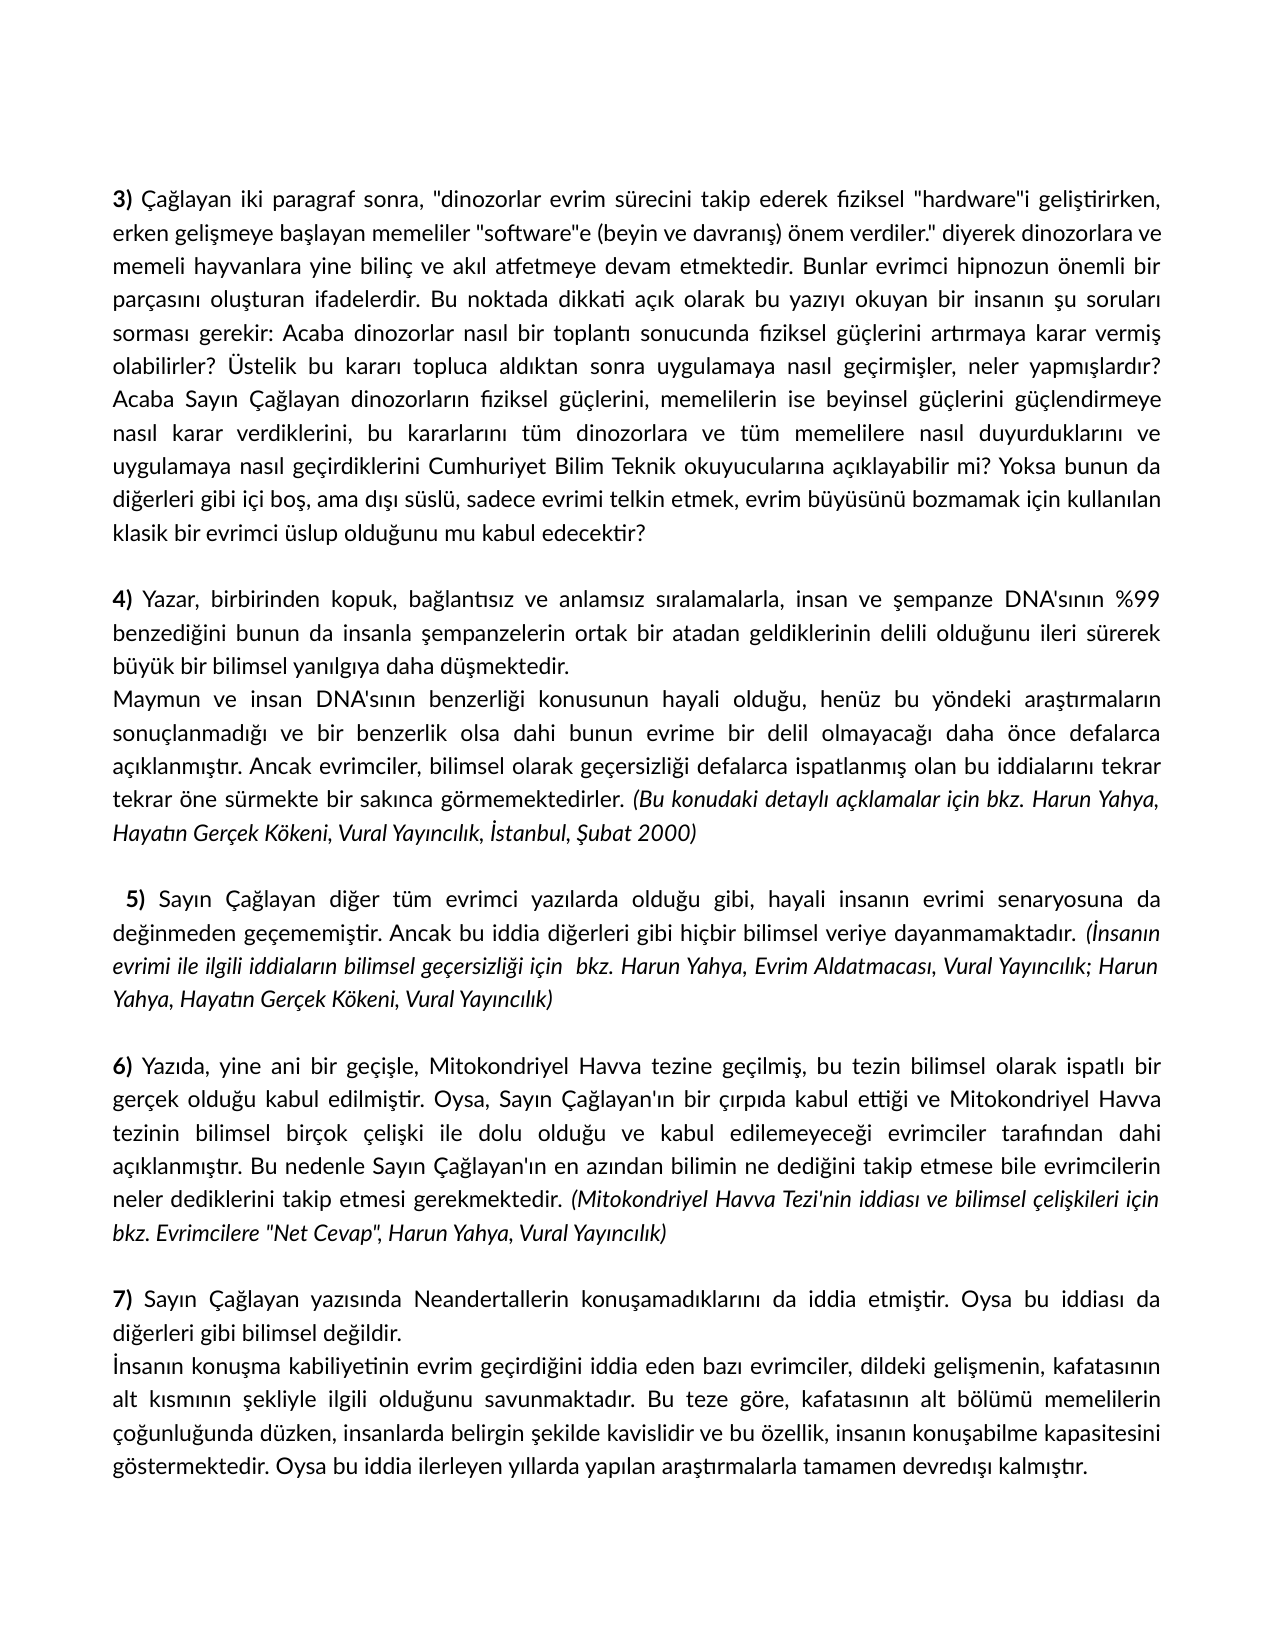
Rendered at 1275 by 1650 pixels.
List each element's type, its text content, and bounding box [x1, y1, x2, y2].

text Maymun ve insan DNA'sının benzerliği konusunun hayali olduğu, henüz bu yöndeki araştırmaların sonuçlanmadığı ve bir benzerlik olsa dahi bunun evrime bir delil olmayacağı daha önce defalarca açıklanmıştır. Ancak evrimciler, bilimsel olarak geçersizliği defalarca ispatlanmış olan bu iddialarını tekrar tekrar öne sürmekte bir sakınca görmemektedirler. (Bu konudaki detaylı açklamalar için bkz. Harun Yahya, Hayatın Gerçek Kökeni, Vural Yayıncılık, İstanbul, Şubat 2000) [112, 681, 1162, 848]
text 7) Sayın Çağlayan yazısında Neandertallerin konuşamadıklarını da iddia etmiştir. Oysa bu iddiası da diğerleri gibi bilimsel değildir. [112, 1281, 1162, 1348]
text İnsanın konuşma kabiliyetinin evrim geçirdiğini iddia eden bazı evrimciler, dildeki gelişmenin, kafatasının alt kısmının şekliyle ilgili olduğunu savunmaktadır. Bu teze göre, kafatasının alt bölümü memelilerin çoğunluğunda düzken, insanlarda belirgin şekilde kavislidir ve bu özellik, insanın konuşabilme kapasitesini göstermektedir. Oysa bu iddia ilerleyen yıllarda yapılan araştırmalarla tamamen devredışı kalmıştır. [112, 1348, 1162, 1481]
text 6) Yazıda, yine ani bir geçişle, Mitokondriyel Havva tezine geçilmiş, bu tezin bilimsel olarak ispatlı bir gerçek olduğu kabul edilmiştir. Oysa, Sayın Çağlayan'ın bir çırpıda kabul ettiği ve Mitokondriyel Havva tezinin bilimsel birçok çelişki ile dolu olduğu ve kabul edilemeyeceği evrimciler tarafından dahi açıklanmıştır. Bu nedenle Sayın Çağlayan'ın en azından bilimin ne dediğini takip etmese bile evrimcilerin neler dediklerini takip etmesi gerekmektedir. (Mitokondriyel Havva Tezi'nin iddiası ve bilimsel çelişkileri için bkz. Evrimcilere "Net Cevap", Harun Yahya, Vural Yayıncılık) [112, 1048, 1162, 1248]
text 5) Sayın Çağlayan diğer tüm evrimci yazılarda olduğu gibi, hayali insanın evrimi senaryosuna da değinmeden geçememiştir. Ancak bu iddia diğerleri gibi hiçbir bilimsel veriye dayanmamaktadır. (İnsanın evrimi ile ilgili iddiaların bilimsel geçersizliği için bkz. Harun Yahya, Evrim Aldatmacası, Vural Yayıncılık; Harun Yahya, Hayatın Gerçek Kökeni, Vural Yayıncılık) [112, 881, 1162, 1014]
text 3) Çağlayan iki paragraf sonra, "dinozorlar evrim sürecini takip ederek fiziksel "hardware"i geliştirirken, erken gelişmeye başlayan memeliler "software"e (beyin ve davranış) önem verdiler." diyerek dinozorlara ve memeli hayvanlara yine bilinç ve akıl atfetmeye devam etmektedir. Bunlar evrimci hipnozun önemli bir parçasını oluşturan ifadelerdir. Bu noktada dikkati açık olarak bu yazıyı okuyan bir insanın şu soruları sorması gerekir: Acaba dinozorlar nasıl bir toplantı sonucunda fiziksel güçlerini artırmaya karar vermiş olabilirler? Üstelik bu kararı topluca aldıktan sonra uygulamaya nasıl geçirmişler, neler yapmışlardır? Acaba Sayın Çağlayan dinozorların fiziksel güçlerini, memelilerin ise beyinsel güçlerini güçlendirmeye nasıl karar verdiklerini, bu kararlarını tüm dinozorlara ve tüm memelilere nasıl duyurduklarını ve uygulamaya nasıl geçirdiklerini Cumhuriyet Bilim Teknik okuyucularına açıklayabilir mi? Yoksa bunun da diğerleri gibi içi boş, ama dışı süslü, sadece evrimi telkin etmek, evrim büyüsünü bozmamak için kullanılan klasik bir evrimci üslup olduğunu mu kabul edecektir? [112, 181, 1162, 548]
text 4) Yazar, birbirinden kopuk, bağlantısız ve anlamsız sıralamalarla, insan ve şempanze DNA'sının %99 benzediğini bunun da insanla şempanzelerin ortak bir atadan geldiklerinin delili olduğunu ileri sürerek büyük bir bilimsel yanılgıya daha düşmektedir. [112, 581, 1162, 681]
